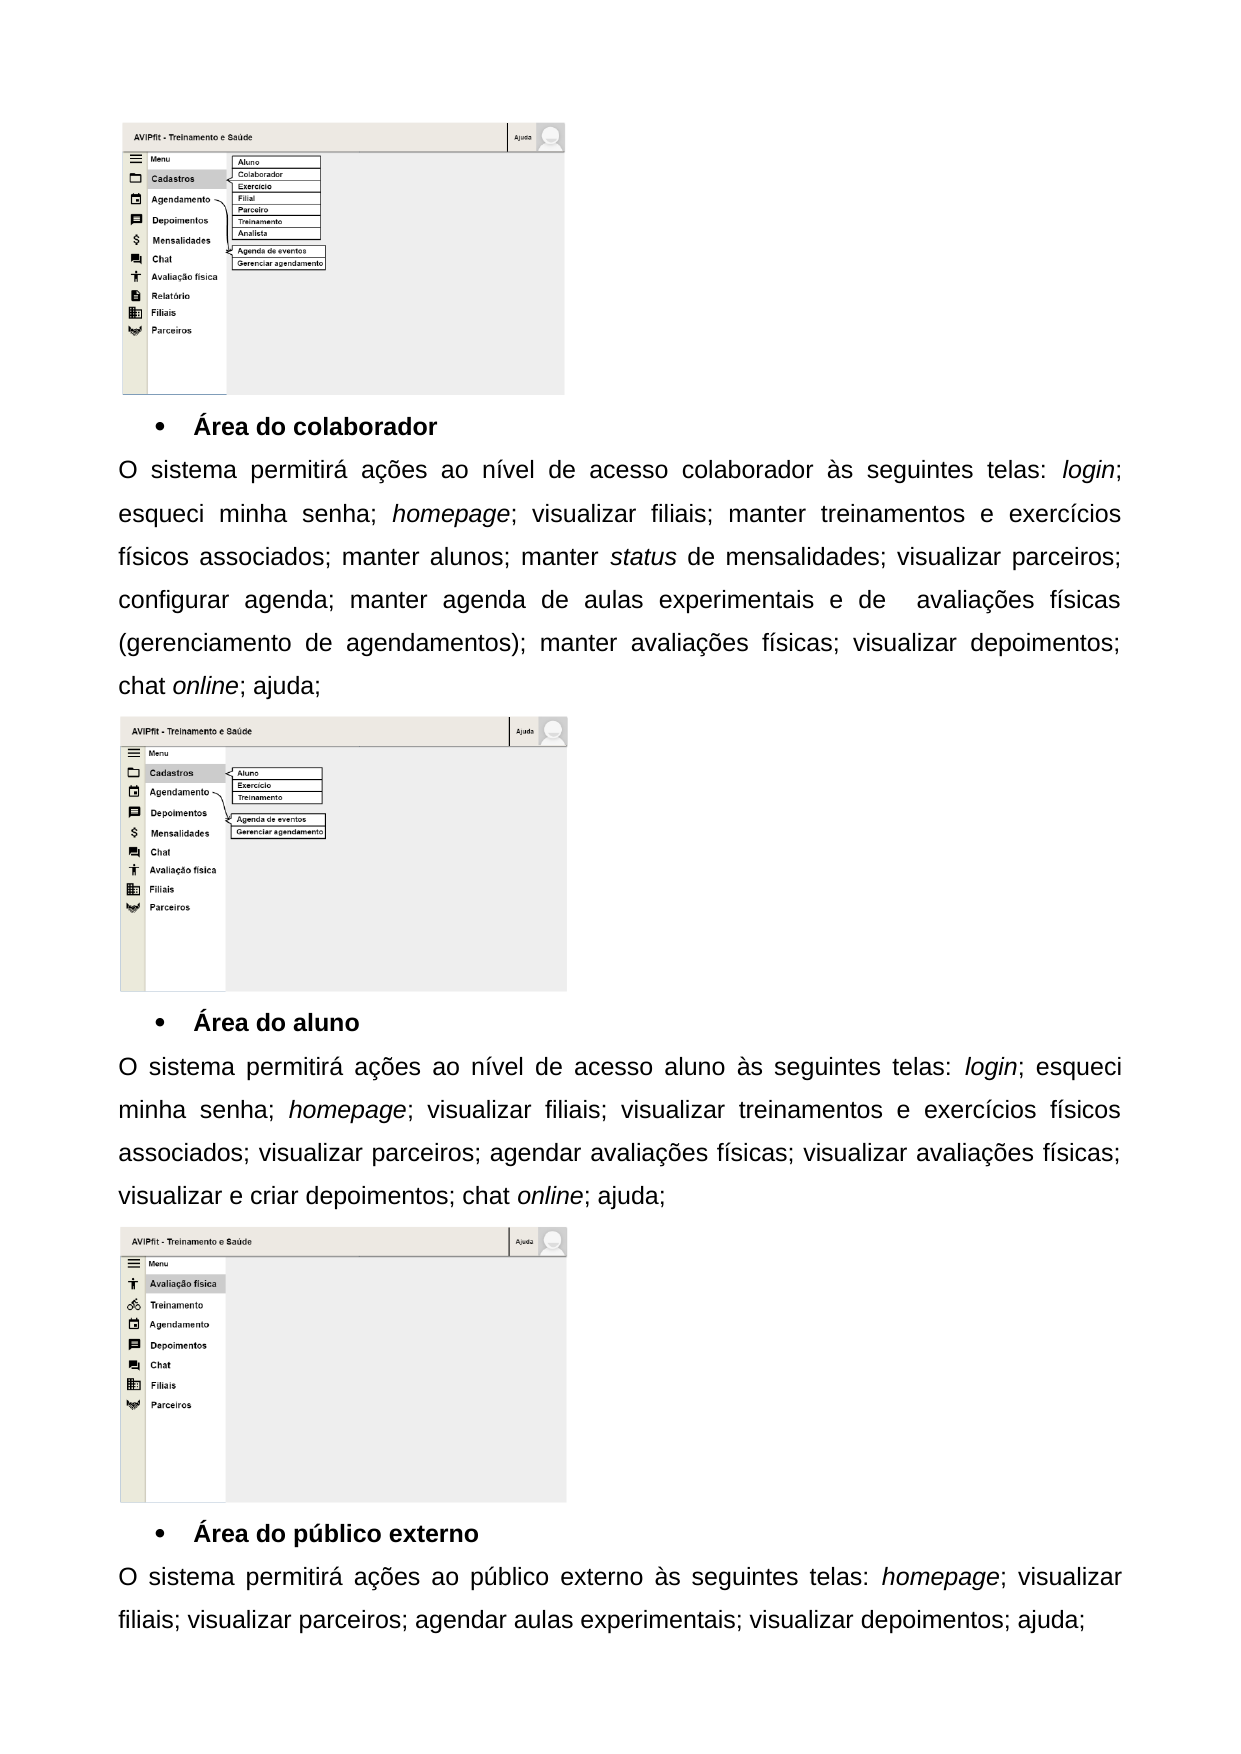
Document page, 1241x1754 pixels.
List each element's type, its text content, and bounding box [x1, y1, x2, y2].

text O sistema permitirá ações ao público externo às seguintes telas: homepage; visualizar filiais; visualizar parceiros; agendar aulas experimentais; visualizar depoimentos; ajuda; [118, 1562, 1122, 1634]
list Área do aluno [156, 1008, 1122, 1037]
list Área do público externo [156, 1519, 1122, 1548]
list Área do colaborador [156, 412, 1122, 441]
text O sistema permitirá ações ao nível de acesso colaborador às seguintes telas: login; esqueci minha senha; homepage; visualizar filiais; manter treinamentos e exercícios físicos associados; manter alunos; manter status de mensalidades; visualizar parceiros; configurar agenda; manter agenda de aulas experimentais e de avaliações físicas (gerenciamento de agendamentos); manter avaliações físicas; visualizar depoimentos; chat online; ajuda; [118, 456, 1122, 700]
text O sistema permitirá ações ao nível de acesso aluno às seguintes telas: login; esqueci minha senha; homepage; visualizar filiais; visualizar treinamentos e exercícios físicos associados; visualizar parceiros; agendar avaliações físicas; visualizar avaliações físicas; visualizar e criar depoimentos; chat online; ajuda; [118, 1051, 1122, 1209]
